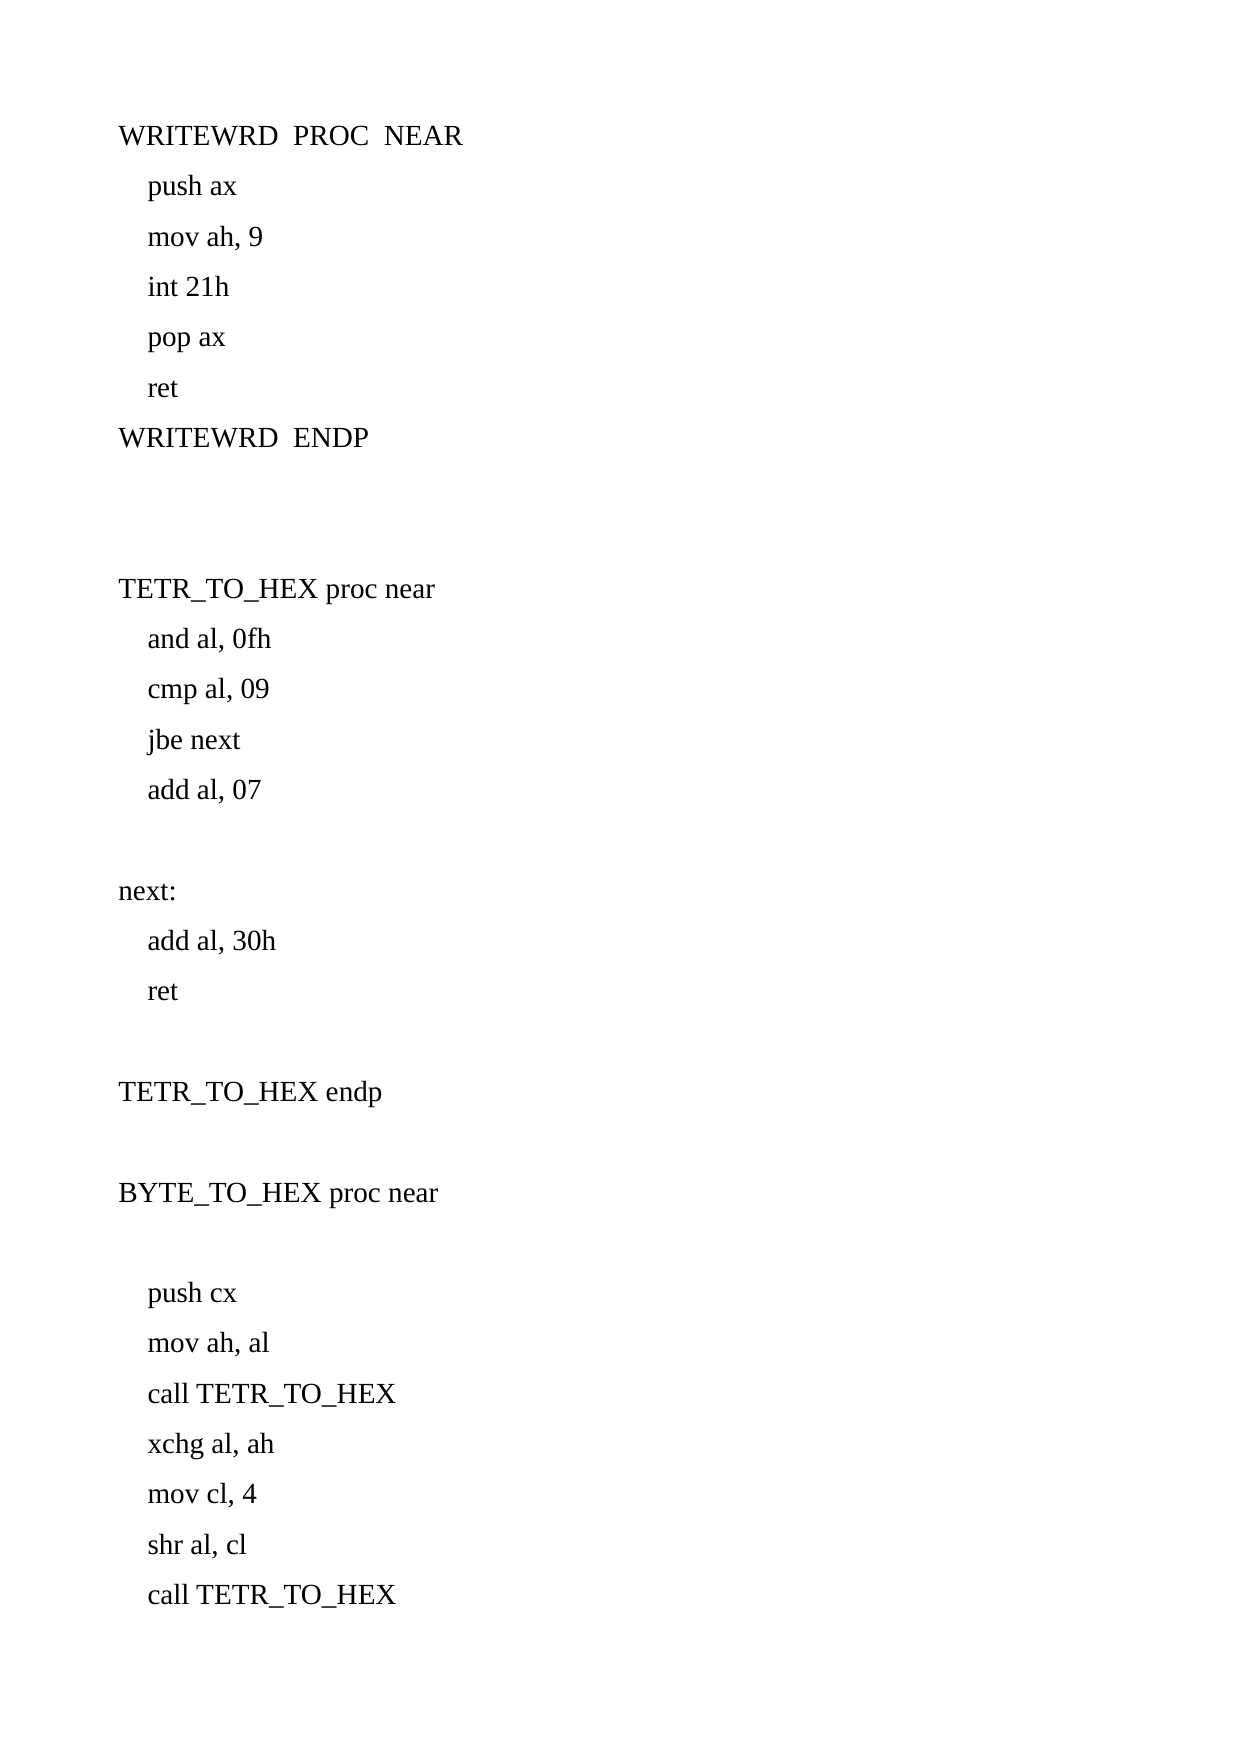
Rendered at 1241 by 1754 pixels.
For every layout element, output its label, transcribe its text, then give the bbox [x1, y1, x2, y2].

text and al, 0fh [118, 621, 1122, 655]
text push cx [118, 1275, 1122, 1309]
text shr al, cl [118, 1527, 1122, 1560]
text WRITEWRD ENDP [118, 420, 1122, 453]
text push ax [118, 168, 1122, 202]
text add al, 30h [118, 923, 1122, 957]
text mov cl, 4 [118, 1477, 1122, 1510]
text WRITEWRD PROC NEAR [118, 118, 1122, 152]
text ret [118, 973, 1122, 1007]
text cmp al, 09 [118, 672, 1122, 705]
text next: [118, 873, 1122, 906]
text BYTE_TO_HEX proc near [118, 1175, 1122, 1208]
text int 21h [118, 269, 1122, 303]
text TETR_TO_HEX endp [118, 1074, 1122, 1108]
text pop ax [118, 319, 1122, 353]
text call TETR_TO_HEX [118, 1577, 1122, 1611]
text add al, 07 [118, 772, 1122, 806]
text mov ah, 9 [118, 219, 1122, 252]
text mov ah, al [118, 1326, 1122, 1359]
text jbe next [118, 722, 1122, 755]
text xchg al, ah [118, 1426, 1122, 1460]
text ret [118, 370, 1122, 403]
text call TETR_TO_HEX [118, 1376, 1122, 1409]
text TETR_TO_HEX proc near [118, 571, 1122, 604]
